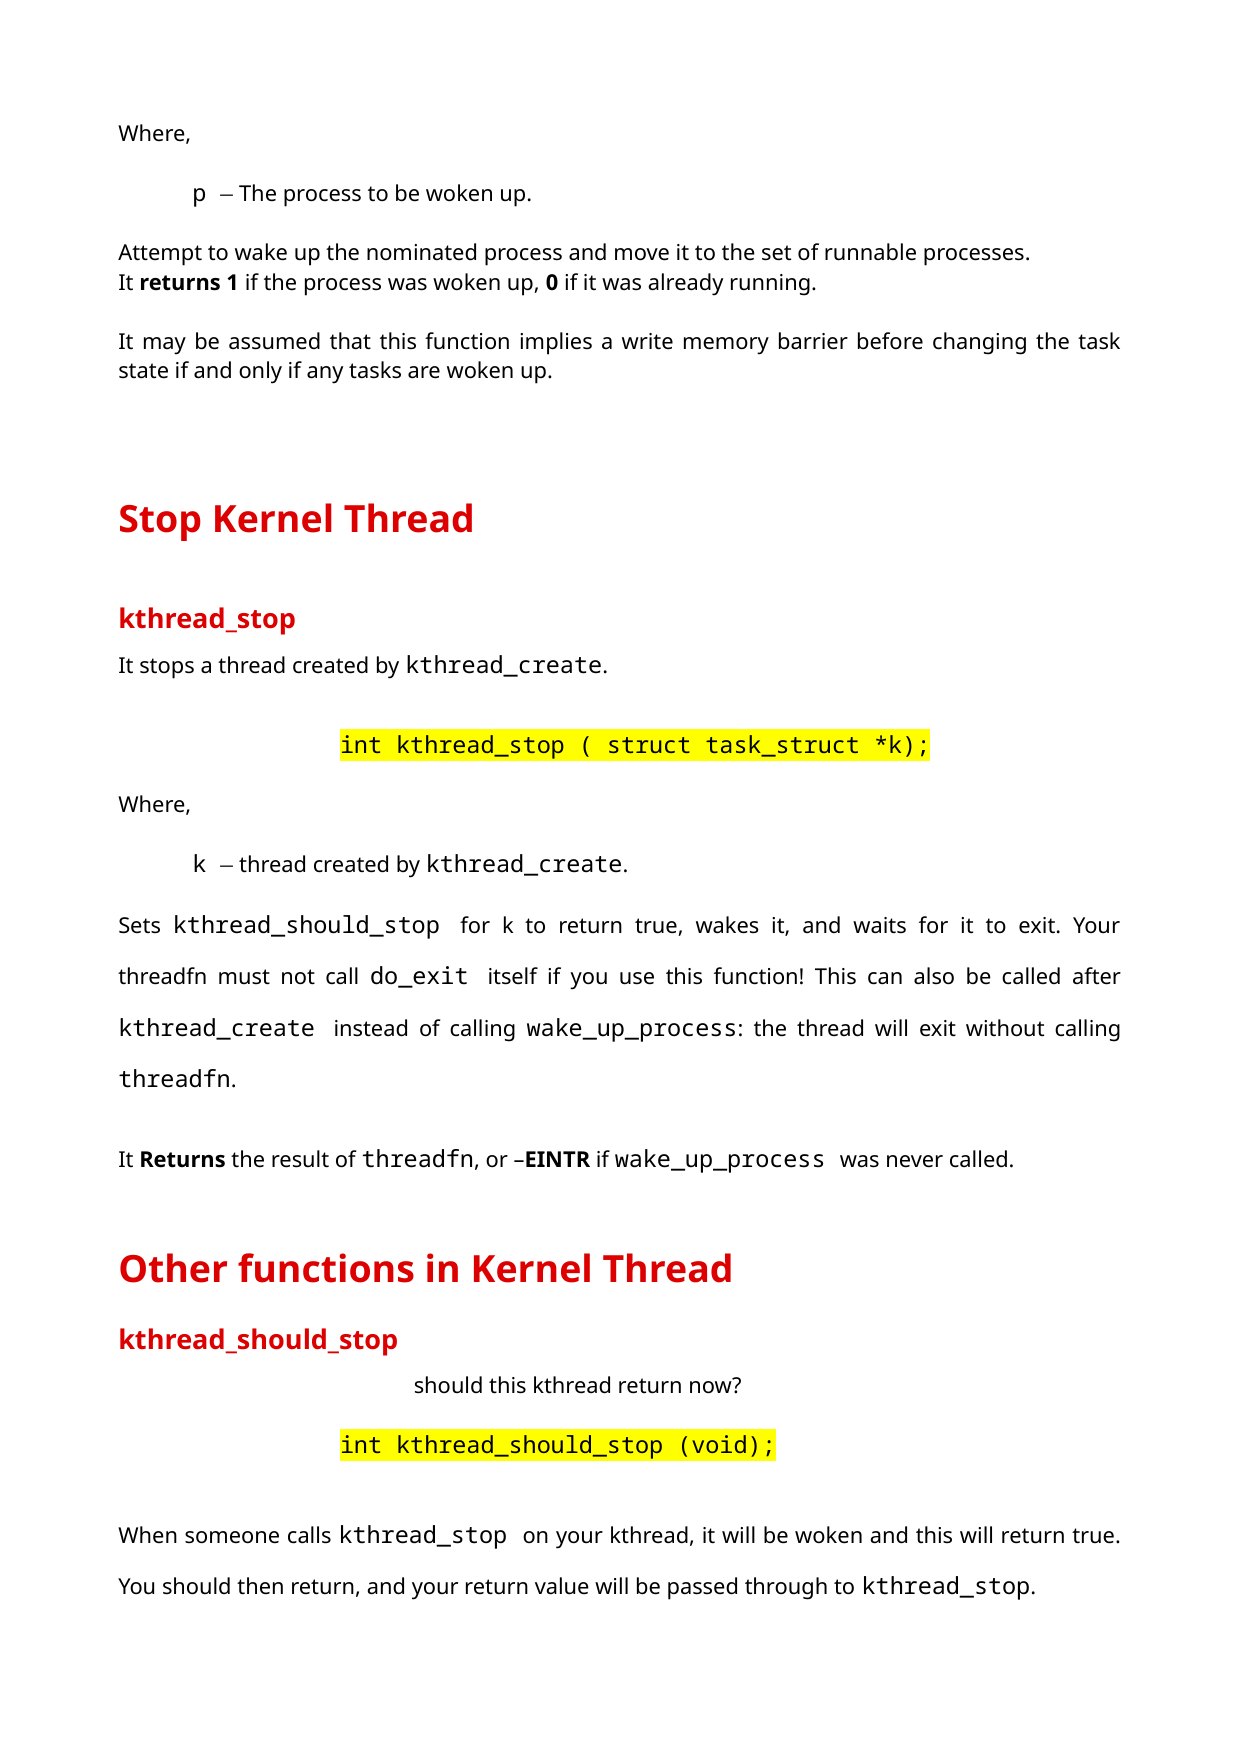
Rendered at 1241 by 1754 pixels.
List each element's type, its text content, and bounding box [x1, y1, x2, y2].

subtitle kthread_should_stop [118, 1321, 1122, 1358]
text When someone calls kthread_stop on your kthread, it will be woken and this will return true. You should then return, and your return value will be passed through to kthread_stop. [118, 1518, 1122, 1601]
subtitle Other functions in Kernel Thread [118, 1243, 1122, 1294]
text k – thread created by kthread_create. [118, 848, 1122, 880]
subtitle kthread_stop [118, 599, 1122, 636]
text Attempt to wake up the nominated process and move it to the set of runnable processes. [118, 237, 1122, 267]
text It may be assumed that this function implies a write memory barrier before changing the task state if and only if any tasks are woken up. [118, 326, 1122, 385]
text should this kthread return now? [118, 1370, 1122, 1400]
text Where, [118, 118, 1122, 148]
text Sets kthread_should_stop for k to return true, wakes it, and waits for it to exit. Your threadfn must not call do_exit itself if you use this function! This can also be called after kthread_create instead of calling wake_up_process: the thread will exit without calling threadfn. [118, 908, 1122, 1094]
text It stops a thread created by kthread_create. [118, 649, 1122, 681]
text It returns 1 if the process was woken up, 0 if it was already running. [118, 267, 1122, 297]
text Where, [118, 789, 1122, 819]
text It Returns the result of threadfn, or –EINTR if wake_up_process was never called. [118, 1142, 1122, 1174]
subtitle Stop Kernel Thread [118, 492, 1122, 543]
text p – The process to be woken up. [118, 177, 1122, 209]
text int kthread_stop ( struct task_struct *k); [118, 728, 1122, 761]
text int kthread_should_stop (void); [118, 1429, 1122, 1461]
